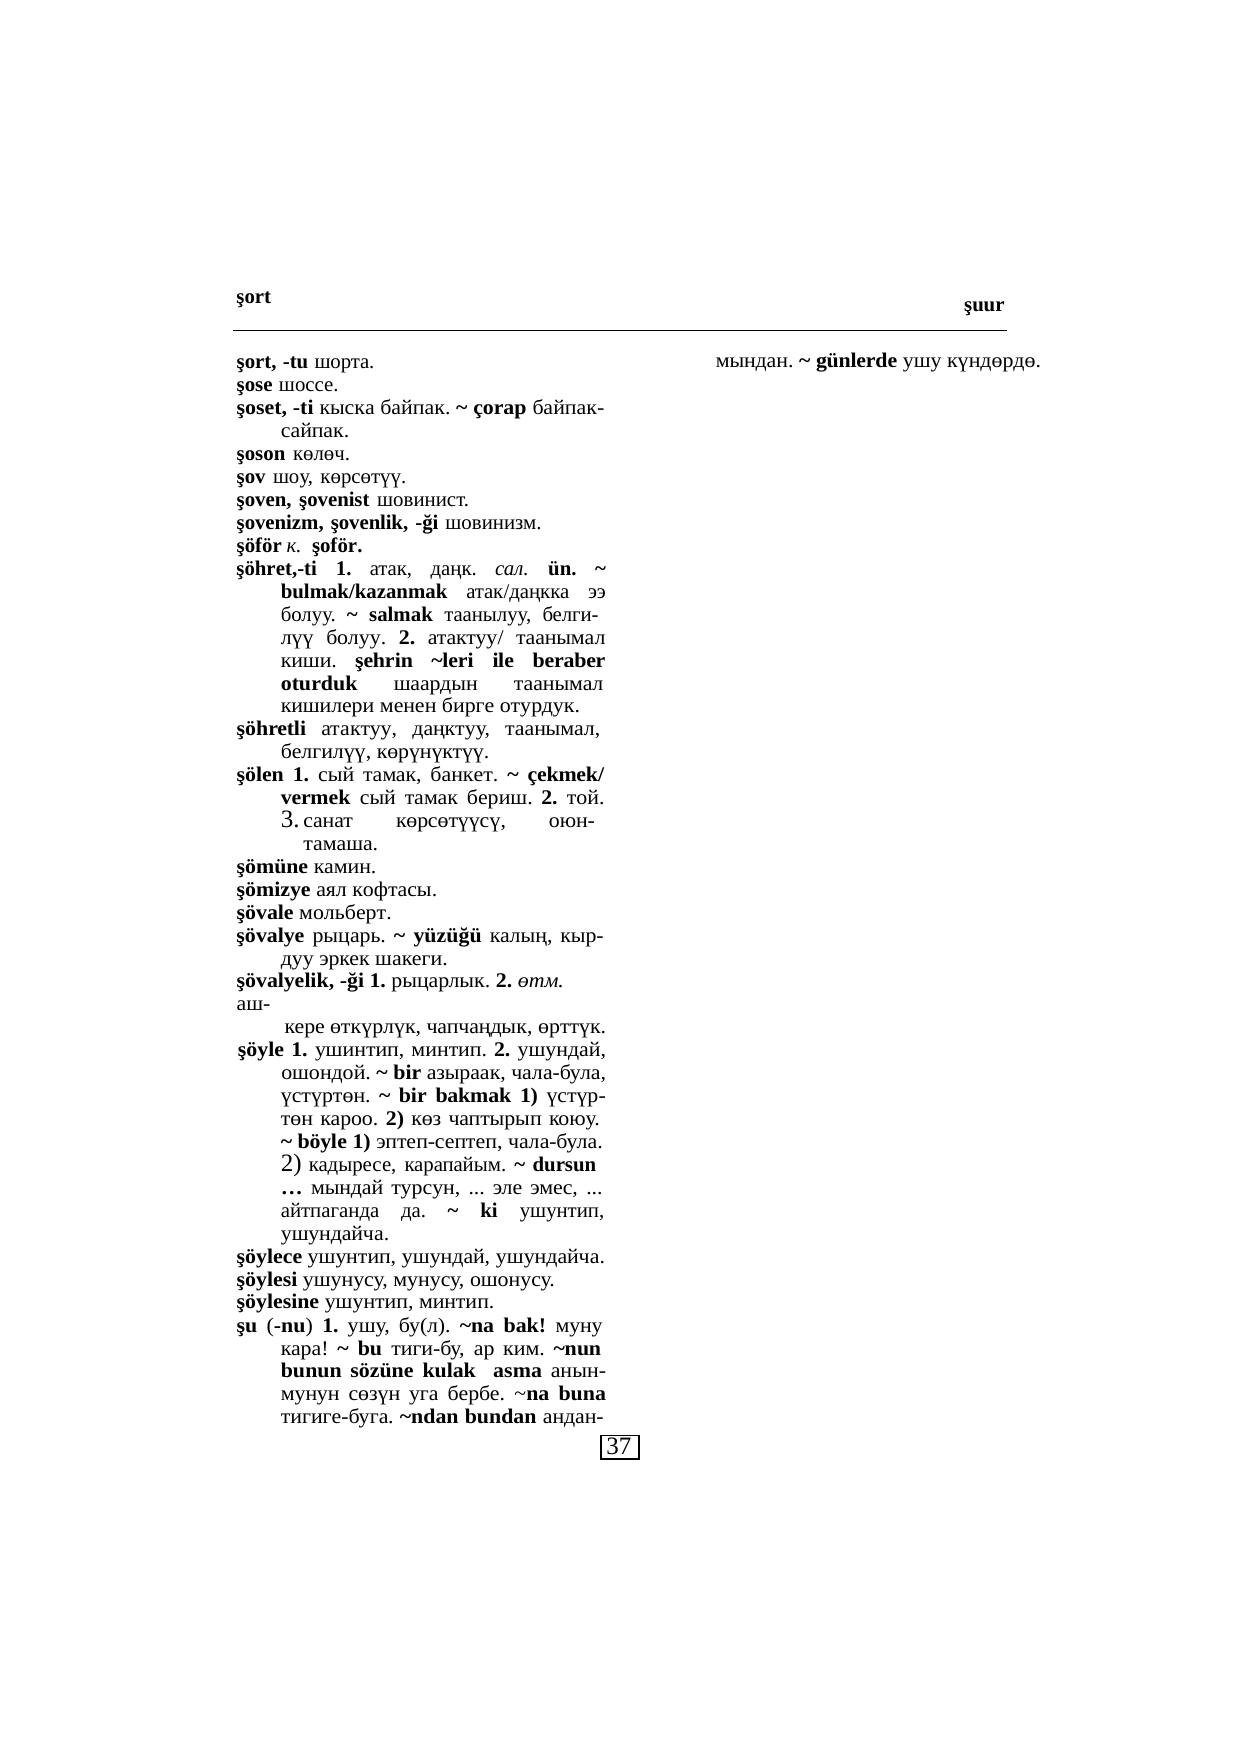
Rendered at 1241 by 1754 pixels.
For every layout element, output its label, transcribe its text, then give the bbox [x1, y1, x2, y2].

text şölen 1. сый тамак, банкет. ~ çekmek/ vermek сый тамак бериш. 2. той. [236, 763, 606, 809]
text şose шоссе. [236, 373, 606, 396]
text ~ böyle 1) эптеп-септеп, чала-була. [281, 1130, 606, 1153]
text şort [236, 284, 271, 308]
text сайпак. [281, 419, 350, 442]
text кере өткүрлүк, чапчаңдык, өрттүк. şöyle 1. ушинтип, минтип. 2. ушундай, ошондой. ~ bir азыраак, чала-була, [236, 1015, 606, 1084]
text şövalye рыцарь. ~ yüzüğü калың, кыр- дуу эркек шакеги. [236, 924, 606, 970]
list санат көрсөтүүсү, оюн-тамаша. [281, 809, 595, 855]
text şöylesi ушунусу, мунусу, ошонусу. [236, 1268, 606, 1291]
text şömüne камин. şömizye аял кофтасы. şövale мольберт. [236, 855, 444, 924]
list кадыресе, карапайым. ~ dursun [281, 1153, 606, 1176]
text мындан. ~ günlerde ушу күндөрдө. [716, 349, 1065, 372]
text … мындай турсун, ... эле эмес, ... [281, 1176, 606, 1199]
text şöylesine ушунтип, минтип. [236, 1291, 606, 1314]
text şöhret,-ti 1. атак, даңк. сал. ün. ~ bulmak/kazanmak атак/даңкка ээ болуу. ~ salmak таанылуу, белги- [236, 557, 606, 626]
text şöylece ушунтип, ушундай, ушундайча. [236, 1245, 606, 1268]
text şoset, -ti кыска байпак. ~ çorap байпак- [236, 396, 606, 419]
text şoson көлөч. [236, 442, 606, 465]
text şuur [903, 292, 1065, 316]
text şort, -tu шорта. [236, 349, 606, 373]
text şu (-nu) 1. ушу, бу(л). ~na bak! муну кара! ~ bu тиги-бу, ар ким. ~nun [236, 1314, 606, 1359]
text şov шоу, көрсөтүү. [236, 465, 606, 488]
text şöhretli атактуу, даңктуу, таанымал, белгилүү, көрүнүктүү. [236, 717, 606, 763]
text лүү болуу. 2. атактуу/ таанымал киши. şehrin ~leri ile beraber oturduk шаардын таанымал [281, 626, 606, 694]
text şoven, şovenist шовинист. şovenizm, şovenlik, -ği шовинизм. şöför к. şoför. [236, 488, 554, 557]
text ушундайча. [281, 1222, 390, 1245]
text кишилери менен бирге отурдук. [281, 694, 582, 717]
text үстүртөн. ~ bir bakmak 1) үстүр- төн кароо. 2) көз чаптырып коюу. [281, 1084, 606, 1130]
text айтпаганда да. ~ ki ушунтип, [281, 1199, 606, 1222]
text bunun sözüne kulak asma анын- мунун сөзүн уга бербе. ~na buna тигиге-буга. ~ndan bundan андан- [281, 1359, 606, 1428]
text şövalyelik, -ği 1. рыцарлык. 2. өтм. аш- [236, 970, 606, 1015]
